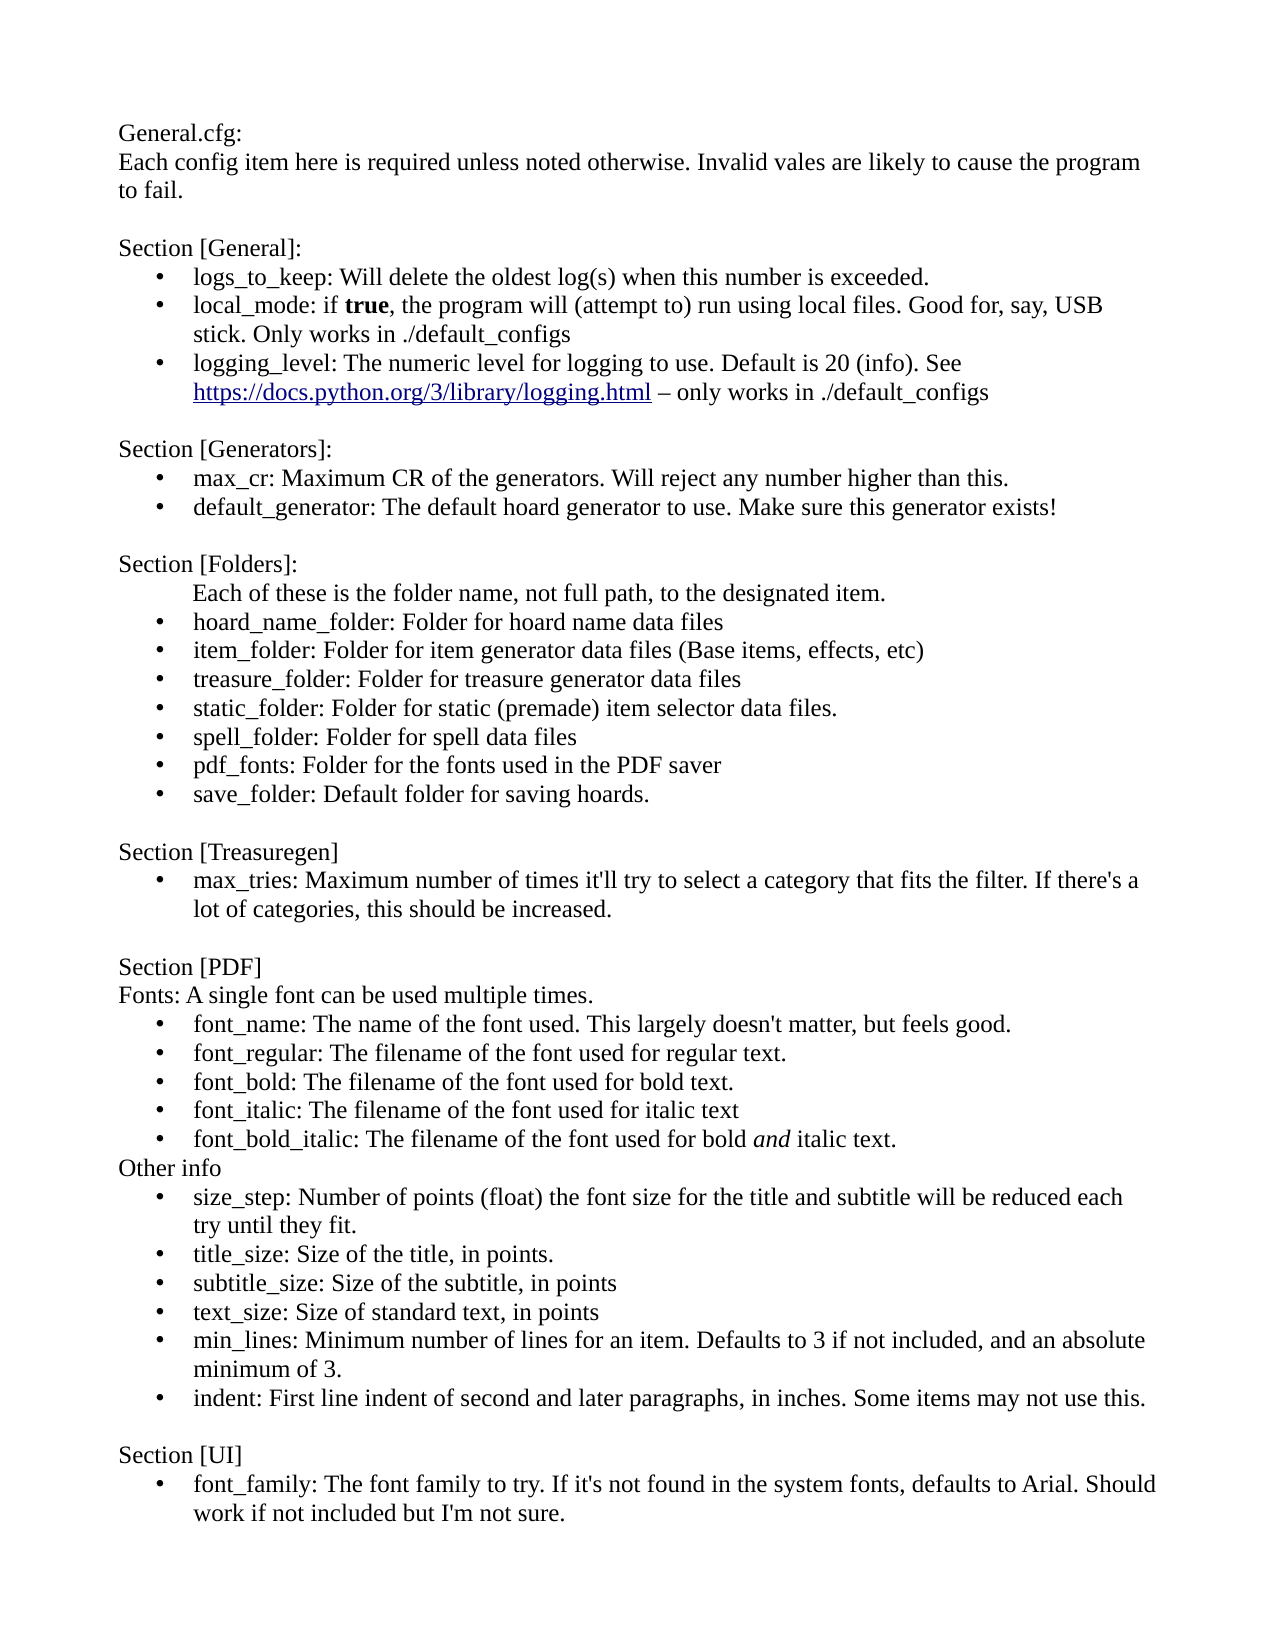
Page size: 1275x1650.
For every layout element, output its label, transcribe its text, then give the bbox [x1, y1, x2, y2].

list local_mode: if true, the program will (attempt to) run using local files. Good for, say, USB stick. Only works in ./default_configs [156, 291, 1157, 348]
list spell_folder: Folder for spell data files [156, 722, 1157, 751]
text Other info [118, 1153, 1157, 1182]
list font_bold_italic: The filename of the font used for bold and italic text. [156, 1124, 1157, 1153]
list font_italic: The filename of the font used for italic text [156, 1096, 1157, 1124]
list indent: First line indent of second and later paragraphs, in inches. Some items may not use this. [156, 1383, 1157, 1412]
list save_folder: Default folder for saving hoards. [156, 779, 1157, 808]
list font_bold: The filename of the font used for bold text. [156, 1067, 1157, 1096]
text Section [UI] [118, 1441, 1157, 1469]
list static_folder: Folder for static (premade) item selector data files. [156, 693, 1157, 722]
text Section [PDF] [118, 952, 1157, 981]
text Section [Generators]: [118, 434, 1157, 463]
list font_regular: The filename of the font used for regular text. [156, 1038, 1157, 1067]
text Section [General]: [118, 233, 1157, 262]
list logs_to_keep: Will delete the oldest log(s) when this number is exceeded. [156, 262, 1157, 291]
list font_name: The name of the font used. This largely doesn't matter, but feels good. [156, 1009, 1157, 1038]
list text_size: Size of standard text, in points [156, 1297, 1157, 1326]
list max_tries: Maximum number of times it'll try to select a category that fits the filter. If there's a lot of categories, this should be increased. [156, 866, 1157, 923]
text Each of these is the folder name, not full path, to the designated item. [118, 578, 1157, 607]
list hoard_name_folder: Folder for hoard name data files [156, 607, 1157, 636]
list item_folder: Folder for item generator data files (Base items, effects, etc) [156, 636, 1157, 664]
list default_generator: The default hoard generator to use. Make sure this generator exists! [156, 492, 1157, 521]
list font_family: The font family to try. If it's not found in the system fonts, defaults to Arial. Should work if not included but I'm not sure. [156, 1469, 1157, 1527]
text Fonts: A single font can be used multiple times. [118, 981, 1157, 1009]
list treasure_folder: Folder for treasure generator data files [156, 664, 1157, 693]
text Section [Treasuregen] [118, 837, 1157, 866]
text General.cfg: [118, 118, 1157, 147]
list size_step: Number of points (float) the font size for the title and subtitle will be reduced each try until they fit. [156, 1182, 1157, 1239]
list pdf_fonts: Folder for the fonts used in the PDF saver [156, 751, 1157, 779]
text Each config item here is required unless noted otherwise. Invalid vales are likely to cause the program to fail. [118, 147, 1157, 204]
list subtitle_size: Size of the subtitle, in points [156, 1268, 1157, 1297]
text Section [Folders]: [118, 549, 1157, 578]
list title_size: Size of the title, in points. [156, 1239, 1157, 1268]
list min_lines: Minimum number of lines for an item. Defaults to 3 if not included, and an absolute minimum of 3. [156, 1326, 1157, 1383]
list max_cr: Maximum CR of the generators. Will reject any number higher than this. [156, 463, 1157, 492]
list logging_level: The numeric level for logging to use. Default is 20 (info). See https://docs.python.org/3/library/logging.html – only works in ./default_configs [156, 348, 1157, 406]
